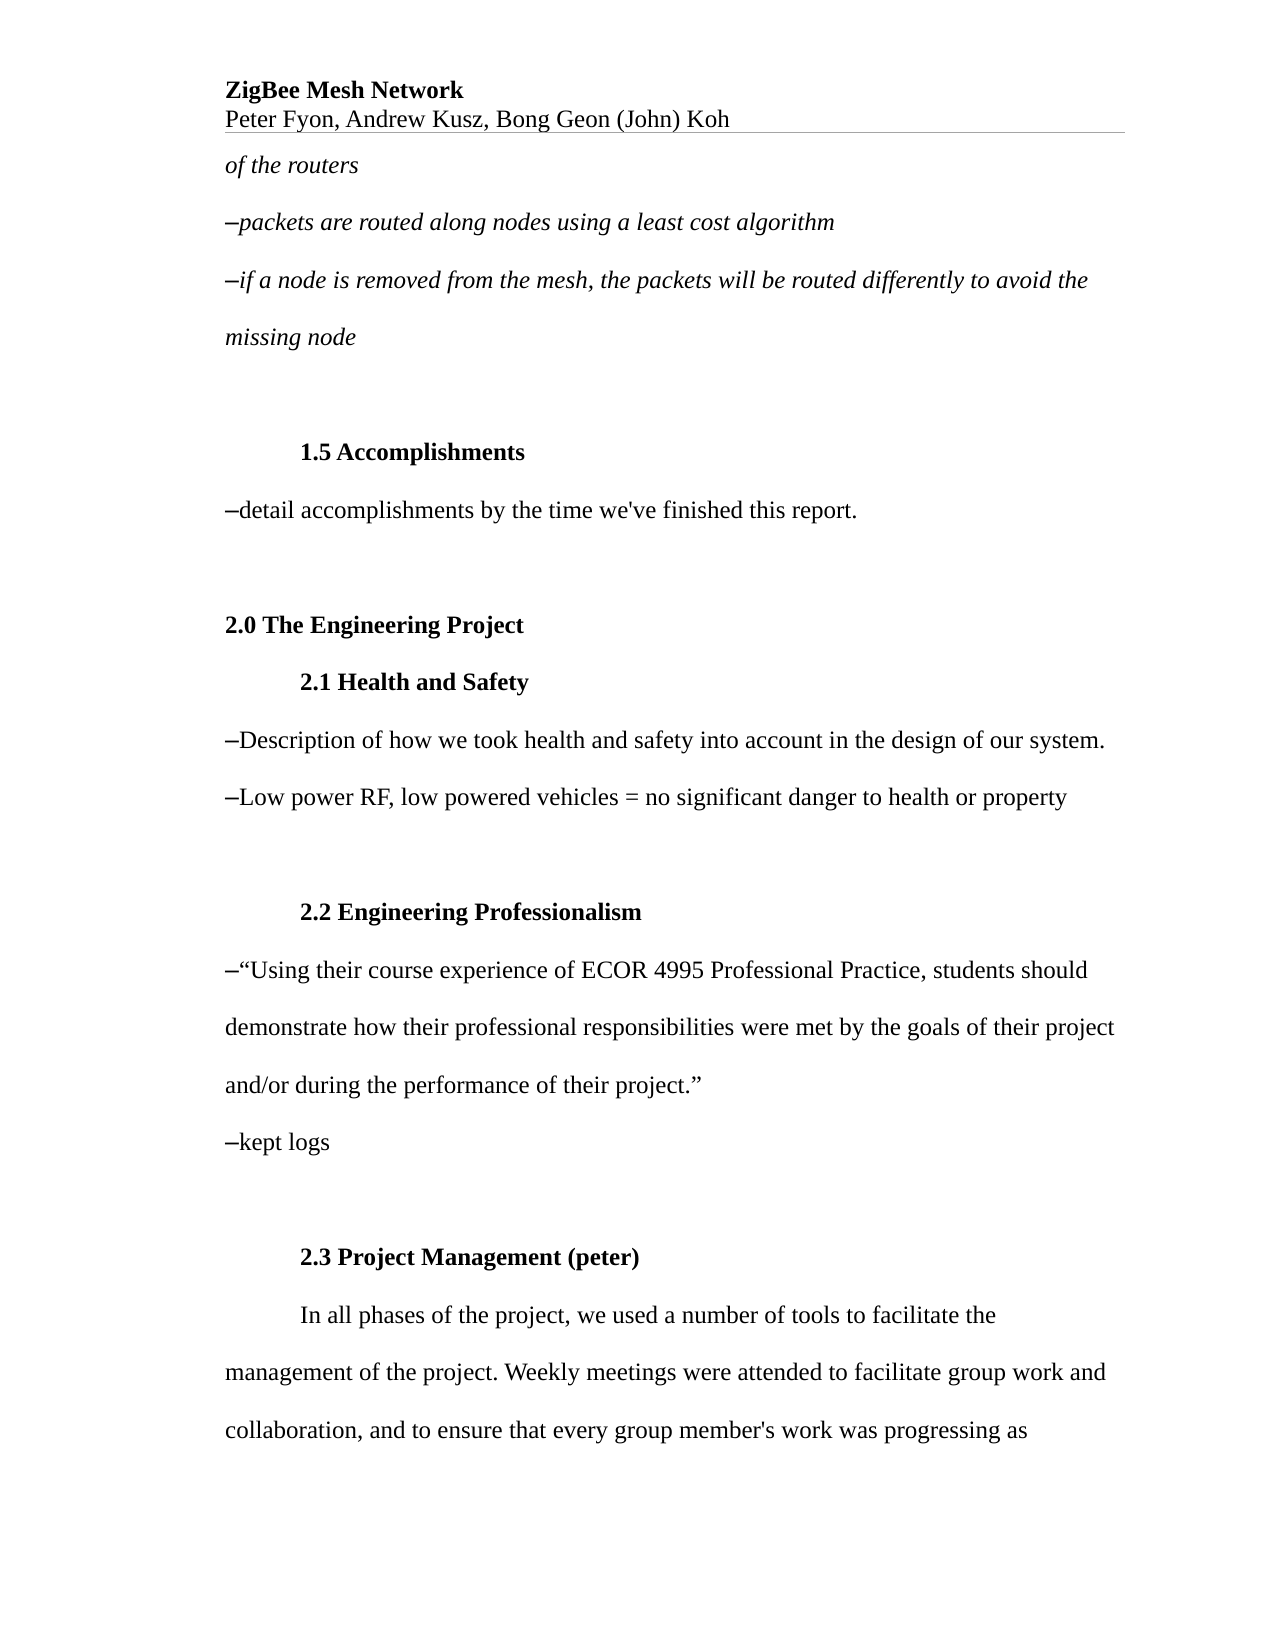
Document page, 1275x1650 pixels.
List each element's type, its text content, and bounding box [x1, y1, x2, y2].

list kept logs [225, 1127, 1125, 1156]
text 2.3 Project Management (peter) [225, 1242, 1125, 1271]
text In all phases of the project, we used a number of tools to facilitate the management of the project. Weekly meetings were attended to facilitate group work and collaboration, and to ensure that every group member's work was progressing as [225, 1300, 1125, 1444]
list Low power RF, low powered vehicles = no significant danger to health or property [225, 782, 1125, 811]
list packets are routed along nodes using a least cost algorithm [225, 207, 1125, 236]
list Description of how we took health and safety into account in the design of our system. [225, 725, 1125, 754]
text 2.0 The Engineering Project [225, 610, 1125, 639]
list if a node is removed from the mesh, the packets will be routed differently to avoid the missing node [225, 265, 1125, 351]
text 2.1 Health and Safety [225, 667, 1125, 696]
list “Using their course experience of ECOR 4995 Professional Practice, students should demonstrate how their professional responsibilities were met by the goals of their project and/or during the performance of their project.” [225, 955, 1125, 1099]
list detail accomplishments by the time we've finished this report. [225, 495, 1125, 524]
text 2.2 Engineering Professionalism [225, 897, 1125, 926]
text 1.5 Accomplishments [225, 437, 1125, 466]
list of the routers [225, 150, 1125, 179]
